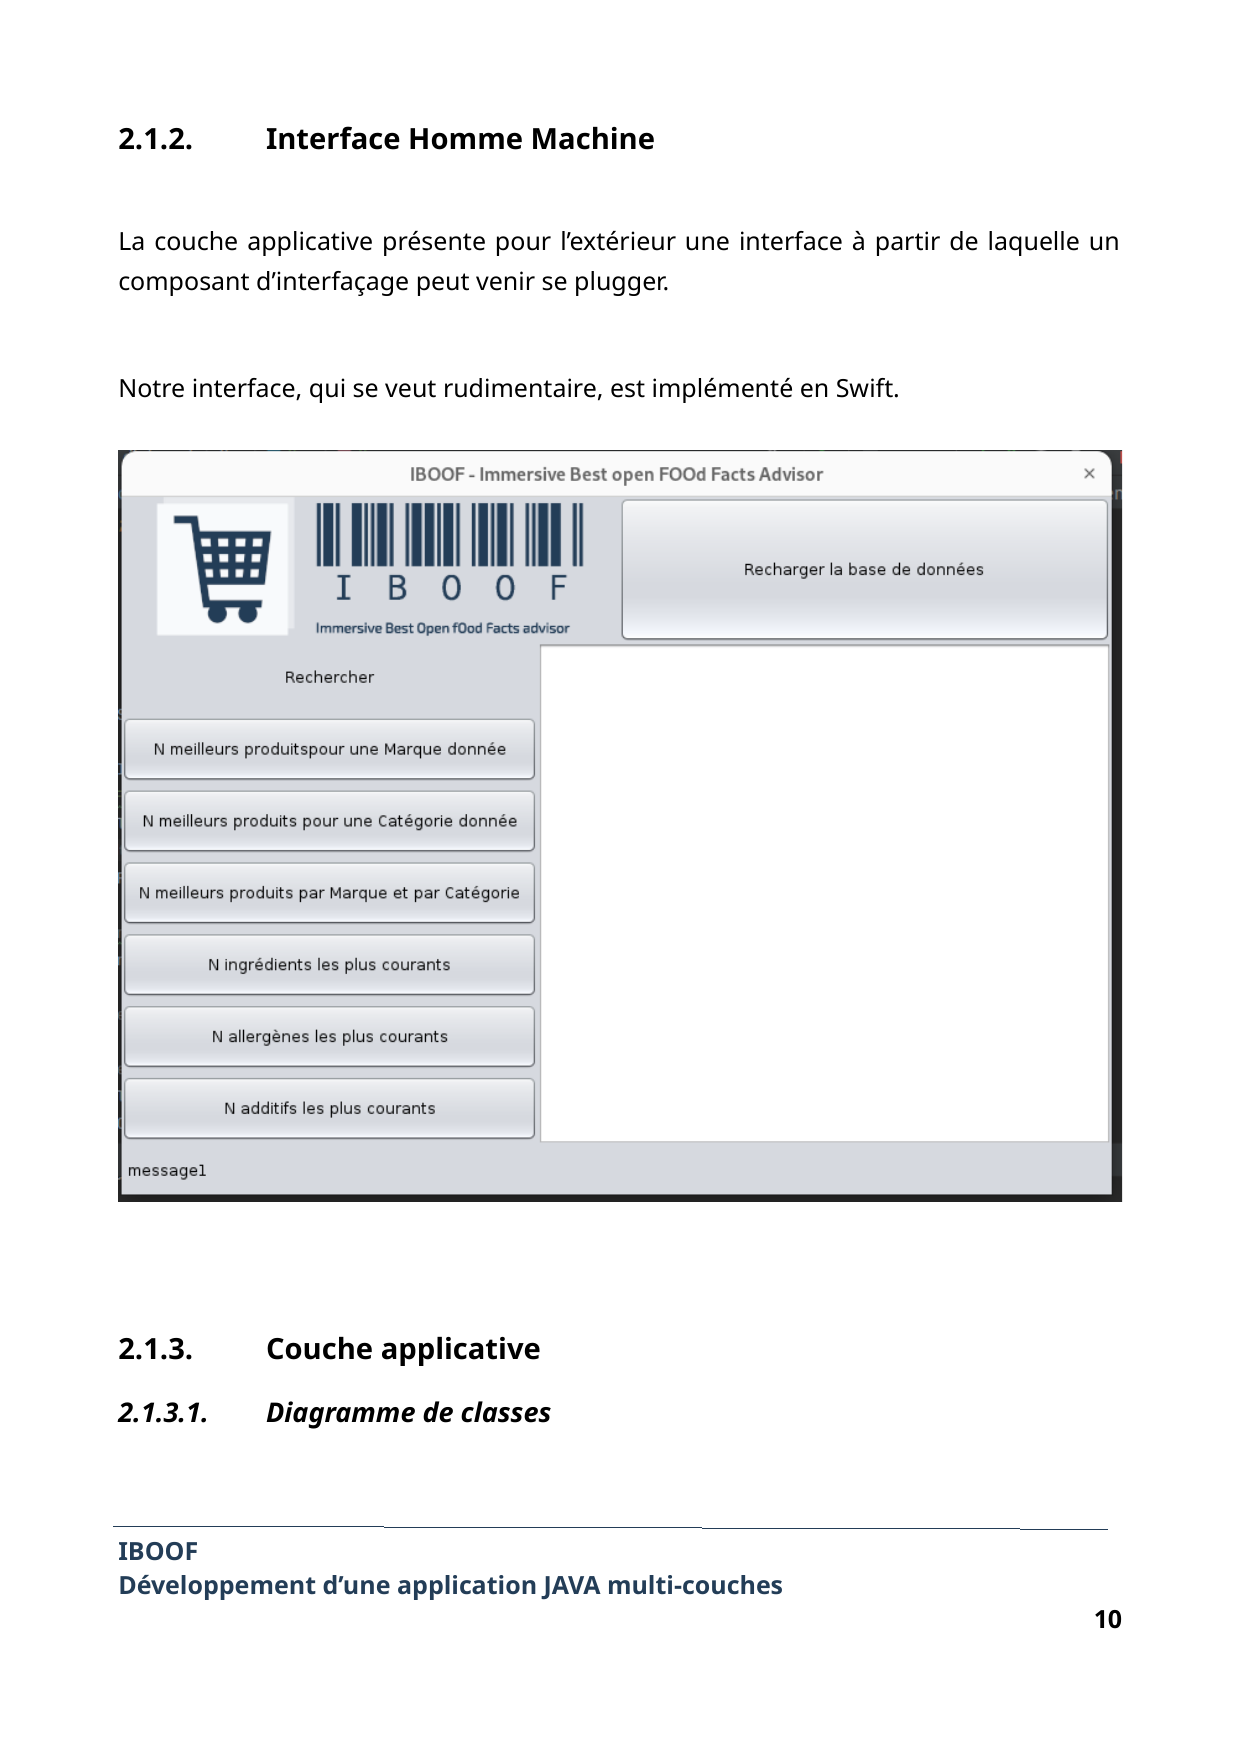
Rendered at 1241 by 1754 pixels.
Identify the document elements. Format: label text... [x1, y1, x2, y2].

subtitle Diagramme de classes [118, 1393, 1122, 1430]
subtitle Interface Homme Machine [118, 118, 1122, 158]
text Notre interface, qui se veut rudimentaire, est implémenté en Swift. [118, 371, 1122, 405]
text La couche applicative présente pour l’extérieur une interface à partir de laquelle un composant d’interfaçage peut venir se plugger. [118, 224, 1122, 297]
subtitle Couche applicative [118, 1328, 1122, 1368]
picture [118, 450, 1123, 1202]
